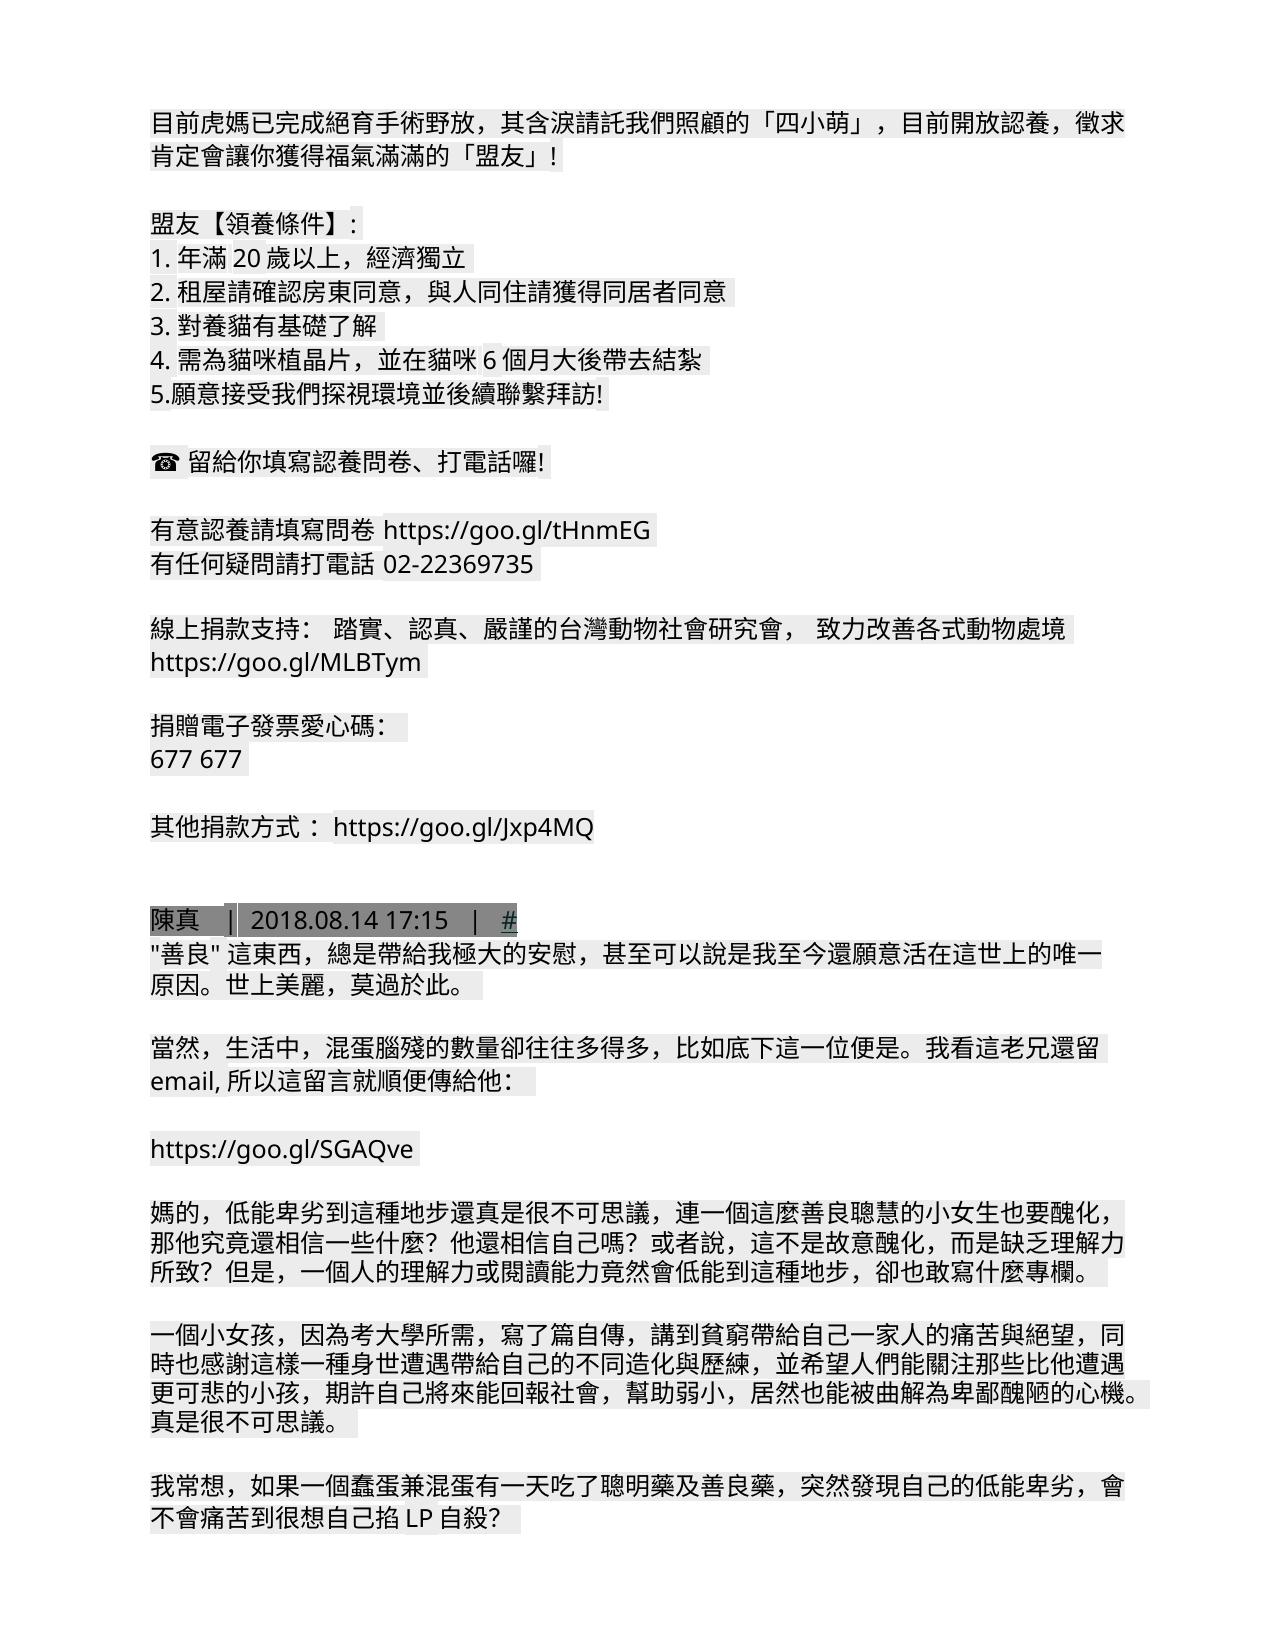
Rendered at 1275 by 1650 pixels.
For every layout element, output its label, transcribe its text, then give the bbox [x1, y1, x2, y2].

text 陳真 | 2018.08.14 17:15 | # [150, 903, 1125, 937]
text 這是來自台灣動物社會研究會的臉書，貼在這裡幫忙打廣告。如果有人想認養喵星人，請和他們聯絡喔! 謝謝。 ------------------- 生命中不可或缺的 ”萌友” 萬華「四小萌」徵求「盟友」! 這個世界太殘酷 ! 每個人都需要「萌友」!而且是絕不會出賣、背叛你的「萌友」! 來自風華絕代老萬華的 --「四小萌」，絕對是你最好的選擇。 「四小萌」的媽，是一隻年輕瘦小的流浪虎斑貓，估計是第一次當媽，第一胎就生了四兄妹 ! 萌哥 https://i.imgur.com/v2bIeN7.jpg 萌姐 https://i.imgur.com/zZxQ7vm.jpg 萌弟 https://i.imgur.com/DMc6s8X.jpg 萌妹 https://i.imgur.com/9bZy4DK.jpg 虎媽把牠們生在一戶後院堆滿雜物的人家中，不料該戶人家見狀竟三不五時拿水柱噴牠們，希望將之驅逐別院。 該戶人家圍牆很高，剛生完的虎媽無法一一叼著「四小萌」逃離，經由路人甲求助，動社夥伴因此介入誘捕救援。 目前虎媽已完成絕育手術野放，其含淚請託我們照顧的「四小萌」，目前開放認養，徵求肯定會讓你獲得福氣滿滿的「盟友」! 盟友【領養條件】: 1. 年滿20歲以上，經濟獨立 2. 租屋請確認房東同意，與人同住請獲得同居者同意 3. 對養貓有基礎了解 4. 需為貓咪植晶片，並在貓咪6個月大後帶去結紮 5.願意接受我們探視環境並後續聯繫拜訪! ☎ 留給你填寫認養問卷、打電話囉! 有意認養請填寫問卷 https://goo.gl/tHnmEG 有任何疑問請打電話 02-22369735 線上捐款支持： 踏實、認真、嚴謹的台灣動物社會研究會， 致力改善各式動物處境 https://goo.gl/MLBTym 捐贈電子發票愛心碼： 677 677 其他捐款方式 ：https://goo.gl/Jxp4MQ [150, 75, 1125, 844]
text "善良" 這東西，總是帶給我極大的安慰，甚至可以說是我至今還願意活在這世上的唯一原因。世上美麗，莫過於此。 當然，生活中，混蛋腦殘的數量卻往往多得多，比如底下這一位便是。我看這老兄還留 email, 所以這留言就順便傳給他： https://goo.gl/SGAQve 媽的，低能卑劣到這種地步還真是很不可思議，連一個這麼善良聰慧的小女生也要醜化，那他究竟還相信一些什麼？他還相信自己嗎？或者說，這不是故意醜化，而是缺乏理解力所致？但是，一個人的理解力或閱讀能力竟然會低能到這種地步，卻也敢寫什麼專欄。 一個小女孩，因為考大學所需，寫了篇自傳，講到貧窮帶給自己一家人的痛苦與絕望，同時也感謝這樣一種身世遭遇帶給自己的不同造化與歷練，並希望人們能關注那些比他遭遇更可悲的小孩，期許自己將來能回報社會，幫助弱小，居然也能被曲解為卑鄙醜陋的心機。真是很不可思議。 我常想，如果一個蠢蛋兼混蛋有一天吃了聰明藥及善良藥，突然發現自己的低能卑劣，會不會痛苦到很想自己掐LP自殺？ 陳真 2018. 08. 14. =========== 感謝貧窮的王心儀 香港蘋果日報 2018年08月02日 河北農村姑娘小王，今年以優異的高考成績，獲北京大學錄取。她一篇舊文章在網上瘋傳，據說感動萬千讀者。文中講述自己家境清貧，媽媽體弱，須照顧三個孩子和一個失去自理能力的老人，闔家生計，全賴家中五畝土地和爸爸打散工維持。小姑娘說，貧窮不但帶給她痛苦，更狹窄了她的視野、刺傷了她的自尊，甚至間接帶走她至親的生命。 這麼慘慘豬，按常理，小王寒窗苦讀，自然是為了脫貧，但文中她竟逆向思維，一而再「感謝貧窮」，致謝辭還有點肉麻：「感謝貧窮，你讓我領悟到真正的快樂與滿足，讓我能夠零距離地接觸自然的美麗與奇妙，享受這上天的恩惠與祝福。我是土地的兒女，也深深地愛戀着腳下堅實而質樸的黃土地：我從卑微處走來，亦從卑微之處汲取生命的養分。」 這姑娘肯定背過海量假大空範文，「現代漢語」上腦，才會一開腔就叩天謝地，修辭無所不用其極，「接觸」必「零距離」，「愛戀」須「深深地」，給你弄出一鍋熱氣氤氳的心靈雞湯，宣講一課大氣磅礡的苦難哲學。文章散發出這樣強的正能量，難怪官媒紛紛轉載──假如同胞們都相信，貧窮值得多謝，苦難應該感激，那麼作為「貧窮和苦難源頭」的黨，豈不居功至偉？中國人不但要管，還要虐，這樣才能「多難興邦」，「從卑微之處汲取生命的養分」。小王真是前途不可限量。 古代文人比較膚淺，很少像小王那樣熱情讚美貧窮，揚雄作〈逐貧賦〉，韓愈寫〈送窮文〉，亦莊亦諧，對纏身的窮鬼都有點無可奈何。當然，歌頌貧窮的作品也不是沒有，記得初唐詩僧王梵志有一首詩：「他家笑吾貧，吾貧極快樂。無牛亦無馬，不愁賊抄掠。你富戶役高，差科（指賦稅）並用卻。吾無呼喚處，飽吃常展腳。你富披錦袍，尋常被纏縛。窮苦無煩惱，草衣隨體着。」 王梵志是唐代白話詩人，文字比白居易淺白，思想頗有深度，宋代黃山谷也是他的粉絲，若梵志活在今天，肯定能成為網紅。但此王不同彼王。王姑娘考入頂尖大學，名聞全國，知道自己脫貧了，反過來感謝貧窮，好比那些手拿外國護照、嘴巴嚷着愛國愛黨的俊傑，我不肯定是真心膠抑或虛偽，or both，總之符合國情。 王梵志則意外地寫出香港廢青的處境：有錢（除非極有錢）買不起樓，無錢倒可以上公屋；有錢，你必須西口西面地繳稅，無錢，你可旁觀政府用十七億建行人天橋，仍能保持微笑。 馮睎乾 電郵 :philomusus@gmail.com [150, 937, 1125, 1569]
